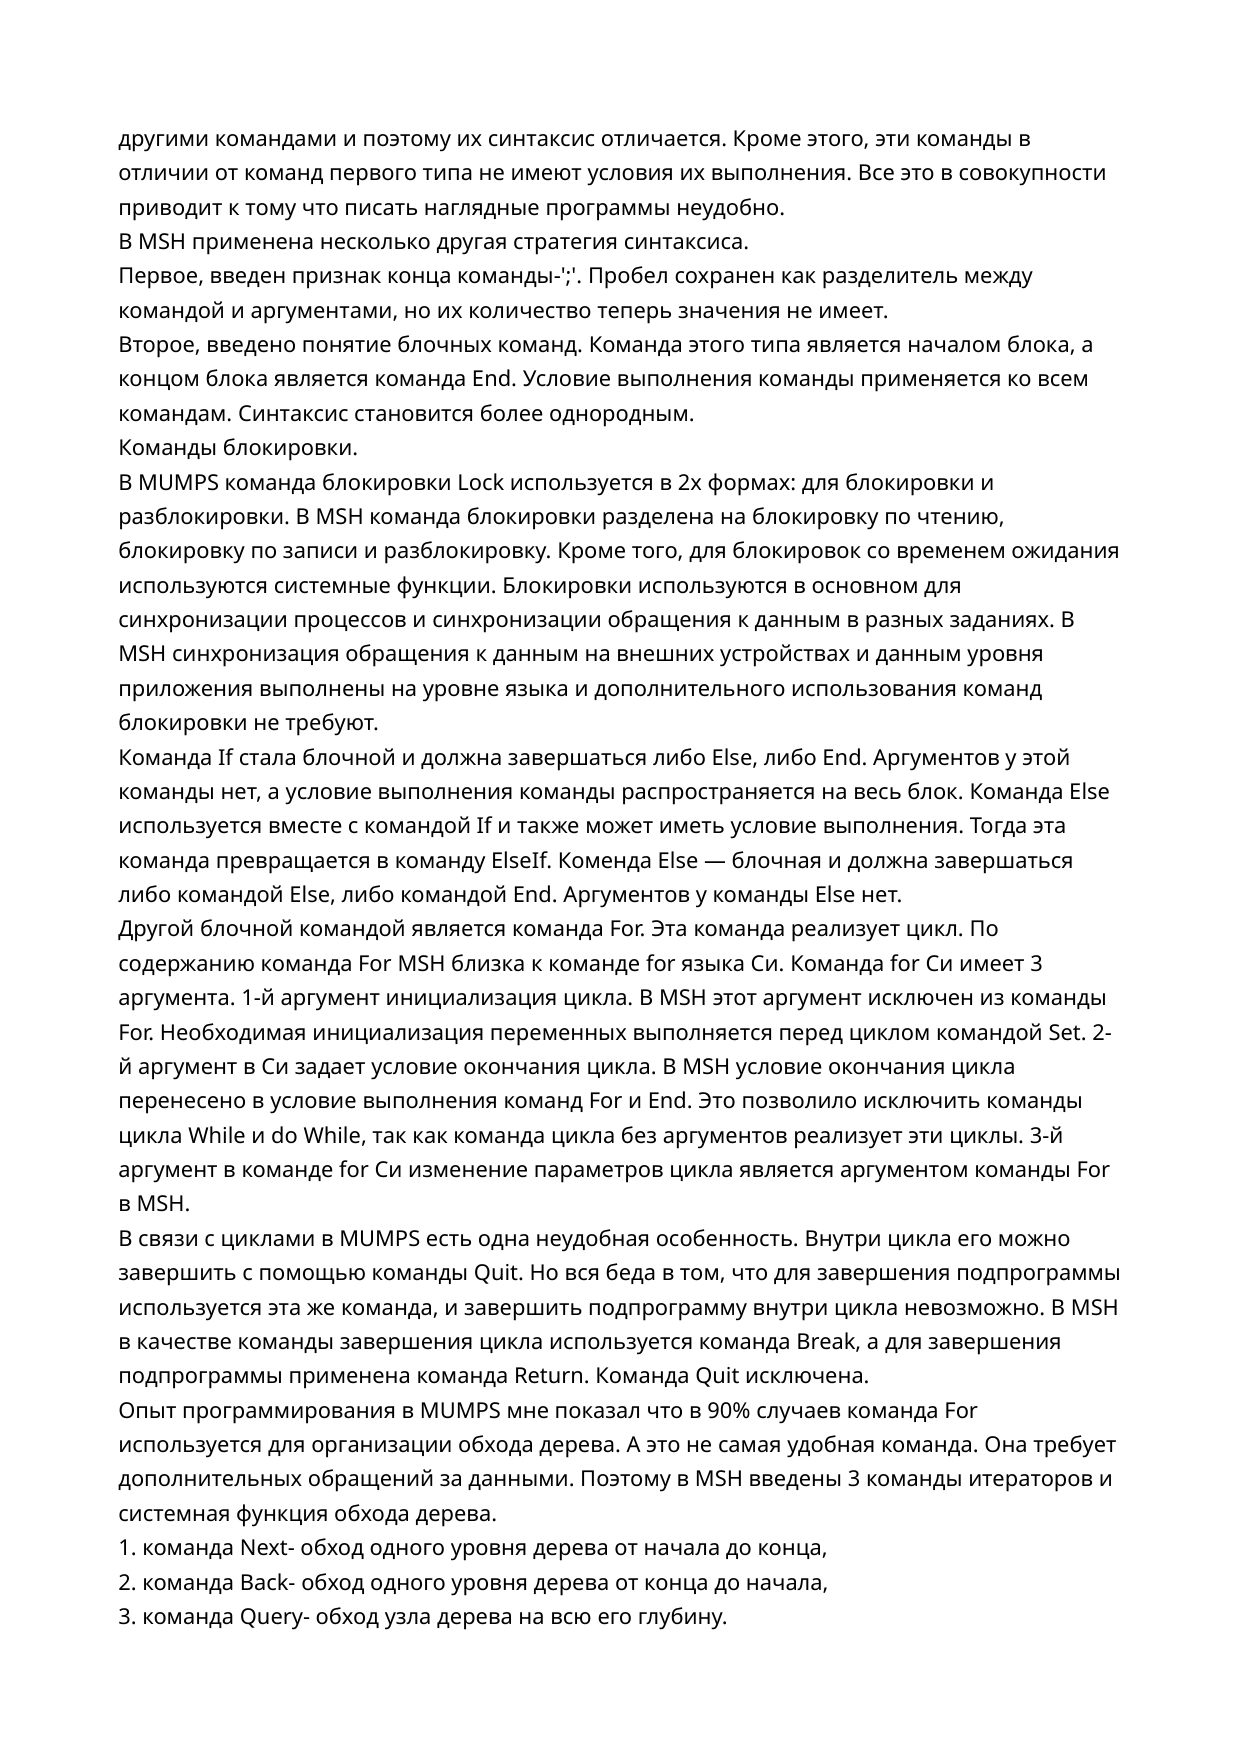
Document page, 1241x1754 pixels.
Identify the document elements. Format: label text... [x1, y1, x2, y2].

text другими командами и поэтому их синтаксис отличается. Кроме этого, эти команды в отличии от команд первого типа не имеют условия их выполнения. Все это в совокупности приводит к тому что писать наглядные программы неудобно. В MSH применена несколько другая стратегия синтаксиса. Первое, введен признак конца команды-';'. Пробел сохранен как разделитель между командой и аргументами, но их количество теперь значения не имеет. Второе, введено понятие блочных команд. Команда этого типа является началом блока, а концом блока является команда End. Условие выполнения команды применяется ко всем командам. Синтаксис становится более однородным. Команды блокировки. В MUMPS команда блокировки Lock используется в 2х формах: для блокировки и разблокировки. В MSH команда блокировки разделена на блокировку по чтению, блокировку по записи и разблокировку. Кроме того, для блокировок со временем ожидания используются системные функции. Блокировки используются в основном для синхронизации процессов и синхронизации обращения к данным в разных заданиях. В MSH синхронизация обращения к данным на внешних устройствах и данным уровня приложения выполнены на уровне языка и дополнительного использования команд блокировки не требуют. Команда If стала блочной и должна завершаться либо Else, либо End. Аргументов у этой команды нет, а условие выполнения команды распространяется на весь блок. Команда Else используется вместе с командой If и также может иметь условие выполнения. Тогда эта команда превращается в команду ElseIf. Коменда Else — блочная и должна завершаться либо командой Else, либо командой End. Аргументов у команды Else нет. Другой блочной командой является команда For. Эта команда реализует цикл. По содержанию команда For MSH близка к команде for языка Си. Команда for Си имеет 3 аргумента. 1-й аргумент инициализация цикла. В MSH этот аргумент исключен из команды For. Необходимая инициализация переменных выполняется перед циклом командой Set. 2-й аргумент в Си задает условие окончания цикла. В MSH условие окончания цикла перенесено в условие выполнения команд For и End. Это позволило исключить команды цикла While и do While, так как команда цикла без аргументов реализует эти циклы. 3-й аргумент в команде for Си изменение параметров цикла является аргументом команды For в MSH. В связи с циклами в MUMPS есть одна неудобная особенность. Внутри цикла его можно завершить с помощью команды Quit. Но вся беда в том, что для завершения подпрограммы используется эта же команда, и завершить подпрограмму внутри цикла невозможно. В MSH в качестве команды завершения цикла используется команда Break, а для завершения подпрограммы применена команда Return. Команда Quit исключена. Опыт программирования в MUMPS мне показал что в 90% случаев команда For используется для организации обхода дерева. А это не самая удобная команда. Она требует дополнительных обращений за данными. Поэтому в MSH введены 3 команды итераторов и системная функция обхода дерева. 1. команда Next- обход одного уровня дерева от начала до конца, 2. команда Back- обход одного уровня дерева от конца до начала, 3. команда Query- обход узла дерева на всю его глубину. [118, 118, 1122, 1631]
